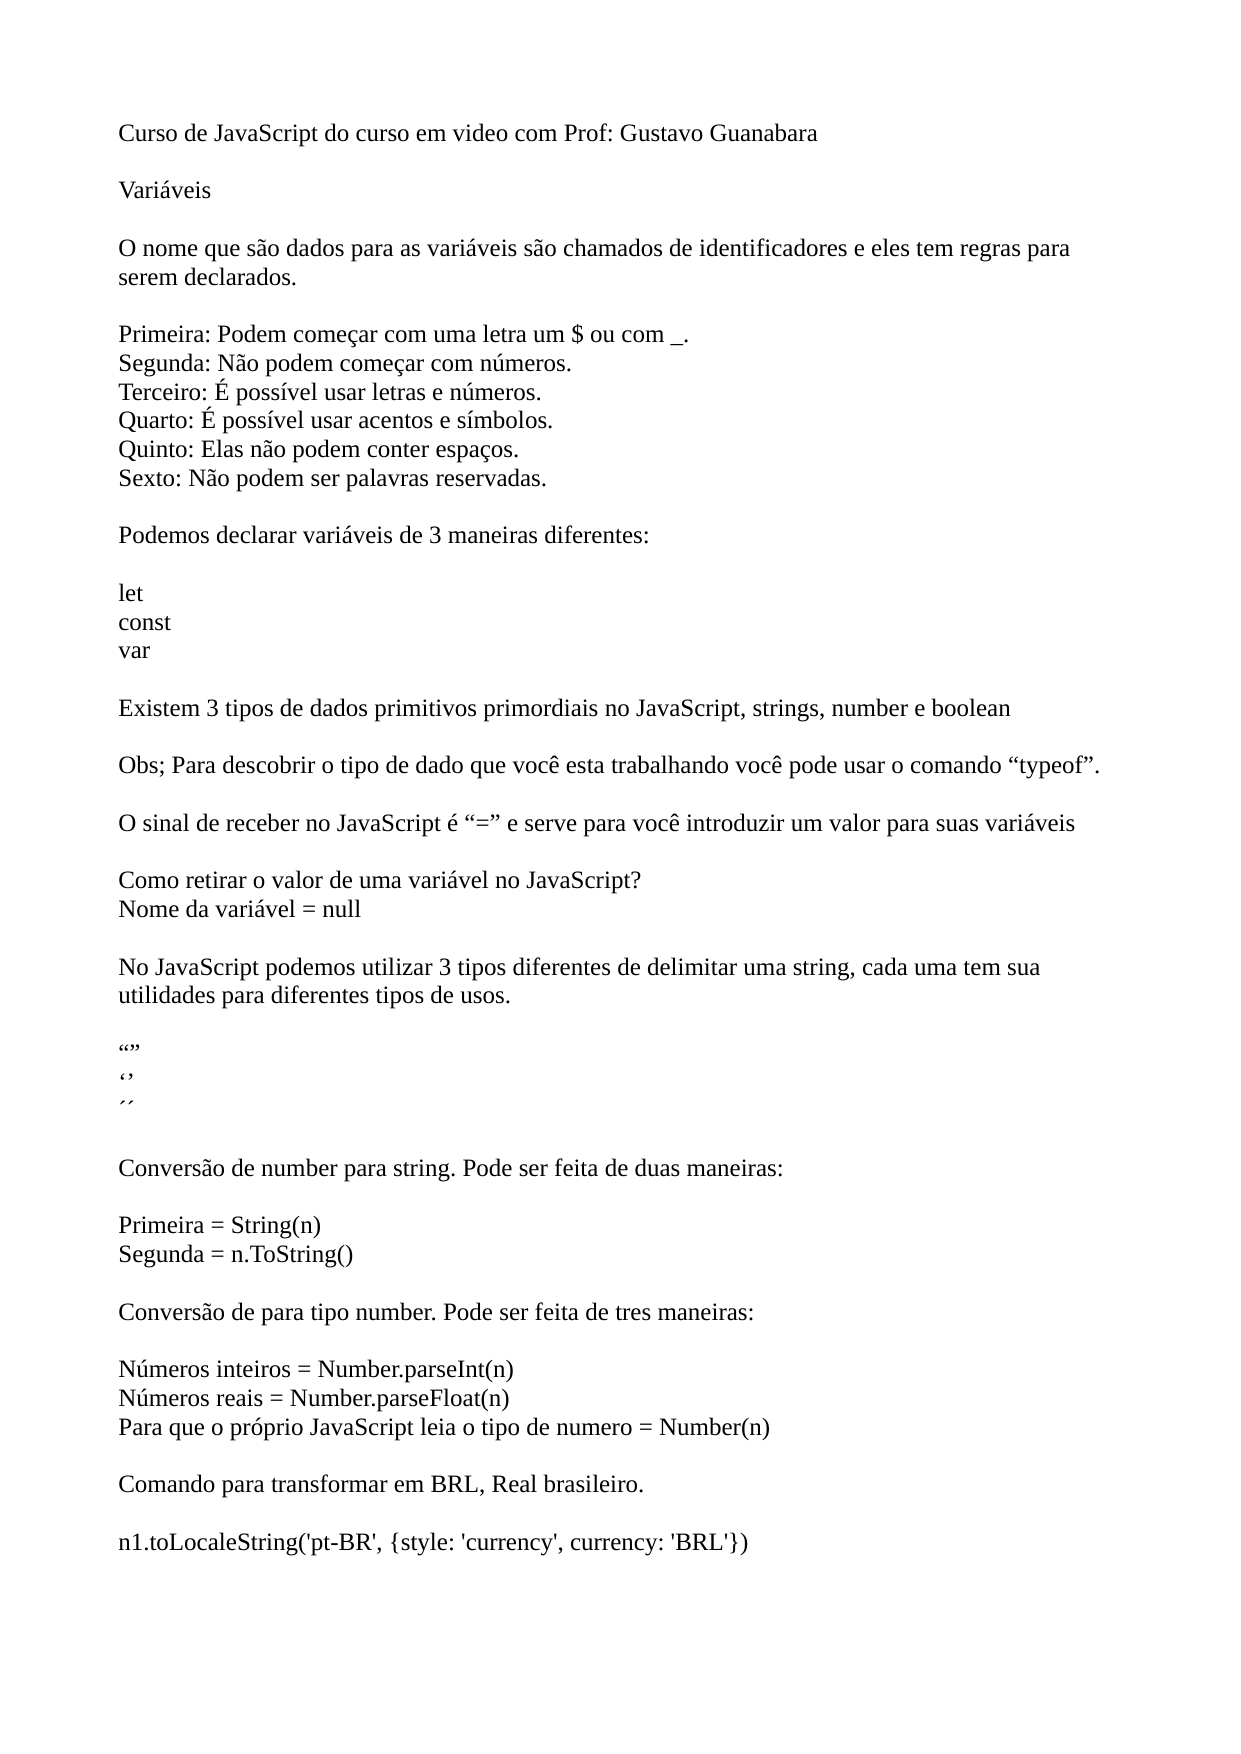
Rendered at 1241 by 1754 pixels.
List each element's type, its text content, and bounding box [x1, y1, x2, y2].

text Obs; Para descobrir o tipo de dado que você esta trabalhando você pode usar o comando “typeof”. [118, 751, 1122, 779]
text Nome da variável = null [118, 894, 1122, 923]
text Números inteiros = Number.parseInt(n) [118, 1354, 1122, 1383]
text “” [118, 1038, 1122, 1067]
text O sinal de receber no JavaScript é “=” e serve para você introduzir um valor para suas variáveis [118, 808, 1122, 837]
text ‘’ [118, 1067, 1122, 1096]
text Como retirar o valor de uma variável no JavaScript? [118, 866, 1122, 894]
text Conversão de para tipo number. Pode ser feita de tres maneiras: [118, 1297, 1122, 1326]
text Primeira = String(n) [118, 1211, 1122, 1239]
text Quarto: É possível usar acentos e símbolos. [118, 406, 1122, 434]
text Primeira: Podem começar com uma letra um $ ou com _. [118, 319, 1122, 348]
text Quinto: Elas não podem conter espaços. [118, 434, 1122, 463]
text Terceiro: É possível usar letras e números. [118, 377, 1122, 406]
text Variáveis [118, 176, 1122, 204]
text let [118, 578, 1122, 607]
text ´´ [118, 1096, 1122, 1124]
text var [118, 636, 1122, 664]
text Podemos declarar variáveis de 3 maneiras diferentes: [118, 521, 1122, 549]
text Segunda: Não podem começar com números. [118, 348, 1122, 377]
text const [118, 607, 1122, 636]
text Para que o próprio JavaScript leia o tipo de numero = Number(n) [118, 1412, 1122, 1441]
text Conversão de number para string. Pode ser feita de duas maneiras: [118, 1153, 1122, 1182]
text Segunda = n.ToString() [118, 1239, 1122, 1268]
text Existem 3 tipos de dados primitivos primordiais no JavaScript, strings, number e boolean [118, 693, 1122, 722]
text n1.toLocaleString('pt-BR', {style: 'currency', currency: 'BRL'}) [118, 1527, 1122, 1556]
text Curso de JavaScript do curso em video com Prof: Gustavo Guanabara [118, 118, 1122, 147]
text No JavaScript podemos utilizar 3 tipos diferentes de delimitar uma string, cada uma tem sua utilidades para diferentes tipos de usos. [118, 952, 1122, 1009]
text O nome que são dados para as variáveis são chamados de identificadores e eles tem regras para serem declarados. [118, 233, 1122, 291]
text Sexto: Não podem ser palavras reservadas. [118, 463, 1122, 492]
text Comando para transformar em BRL, Real brasileiro. [118, 1469, 1122, 1498]
text Números reais = Number.parseFloat(n) [118, 1383, 1122, 1412]
